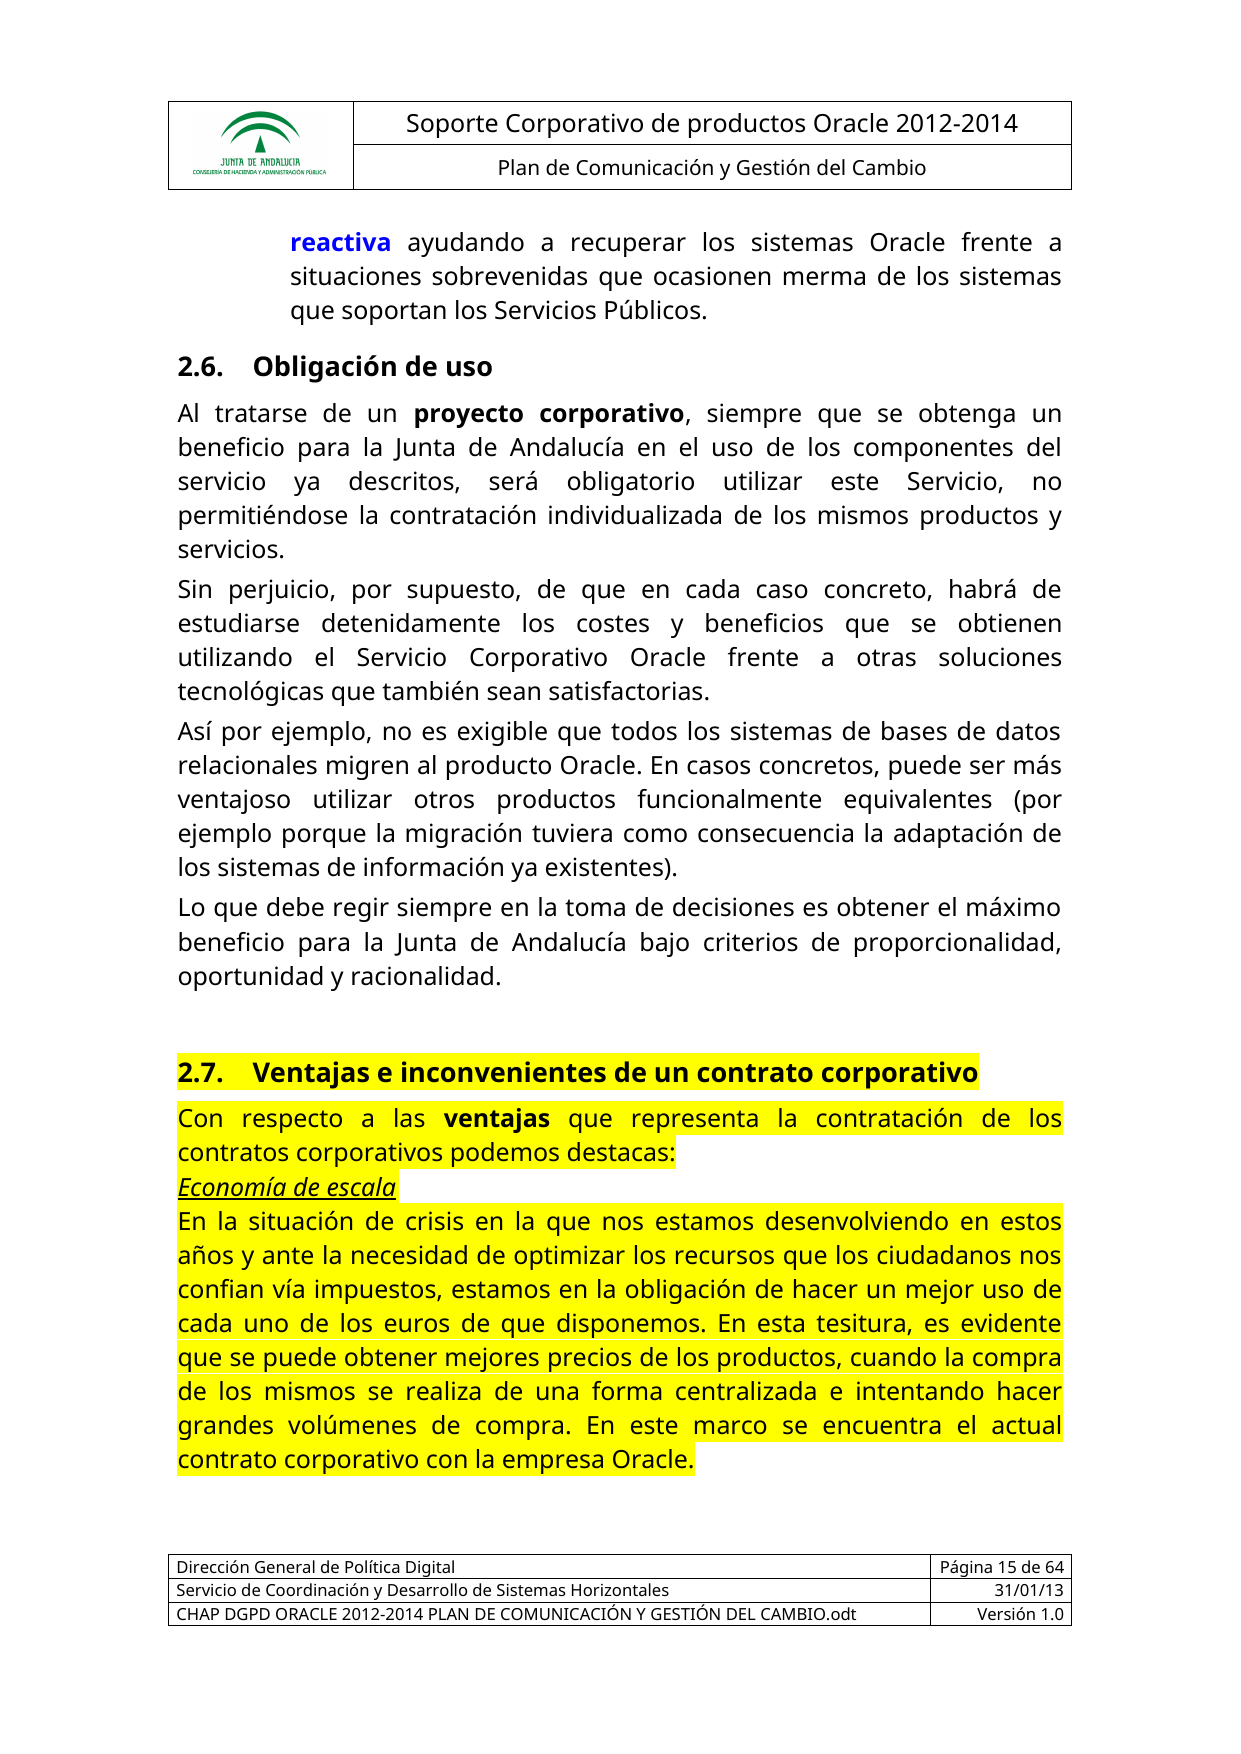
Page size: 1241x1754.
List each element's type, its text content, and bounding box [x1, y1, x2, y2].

subtitle Obligación de uso [177, 352, 1063, 383]
subtitle Ventajas e inconvenientes de un contrato corporativo [177, 1057, 1063, 1088]
text Al tratarse de un proyecto corporativo, siempre que se obtenga un beneficio para la Junta de Andalucía en el uso de los componentes del servicio ya descritos, será obligatorio utilizar este Servicio, no permitiéndose la contratación individualizada de los mismos productos y servicios. [177, 395, 1063, 566]
text Así por ejemplo, no es exigible que todos los sistemas de bases de datos relacionales migren al producto Oracle. En casos concretos, puede ser más ventajoso utilizar otros productos funcionalmente equivalentes (por ejemplo porque la migración tuviera como consecuencia la adaptación de los sistemas de información ya existentes). [177, 714, 1063, 884]
text Sin perjuicio, por supuesto, de que en cada caso concreto, habrá de estudiarse detenidamente los costes y beneficios que se obtienen utilizando el Servicio Corporativo Oracle frente a otras soluciones tecnológicas que también sean satisfactorias. [177, 572, 1063, 708]
text Lo que debe regir siempre en la toma de decisiones es obtener el máximo beneficio para la Junta de Andalucía bajo criterios de proporcionalidad, oportunidad y racionalidad. [177, 890, 1063, 992]
text En la situación de crisis en la que nos estamos desenvolviendo en estos años y ante la necesidad de optimizar los recursos que los ciudadanos nos confian vía impuestos, estamos en la obligación de hacer un mejor uso de cada uno de los euros de que disponemos. En esta tesitura, es evidente que se puede obtener mejores precios de los productos, cuando la compra de los mismos se realiza de una forma centralizada e intentando hacer grandes volúmenes de compra. En este marco se encuentra el actual contrato corporativo con la empresa Oracle. [177, 1203, 1063, 1476]
text Economía de escala [177, 1169, 1063, 1203]
text Con respecto a las ventajas que representa la contratación de los contratos corporativos podemos destacas: [177, 1101, 1063, 1169]
list reactiva ayudando a recuperar los sistemas Oracle frente a situaciones sobrevenidas que ocasionen merma de los sistemas que soportan los Servicios Públicos. [252, 224, 1063, 327]
picture [192, 110, 327, 175]
